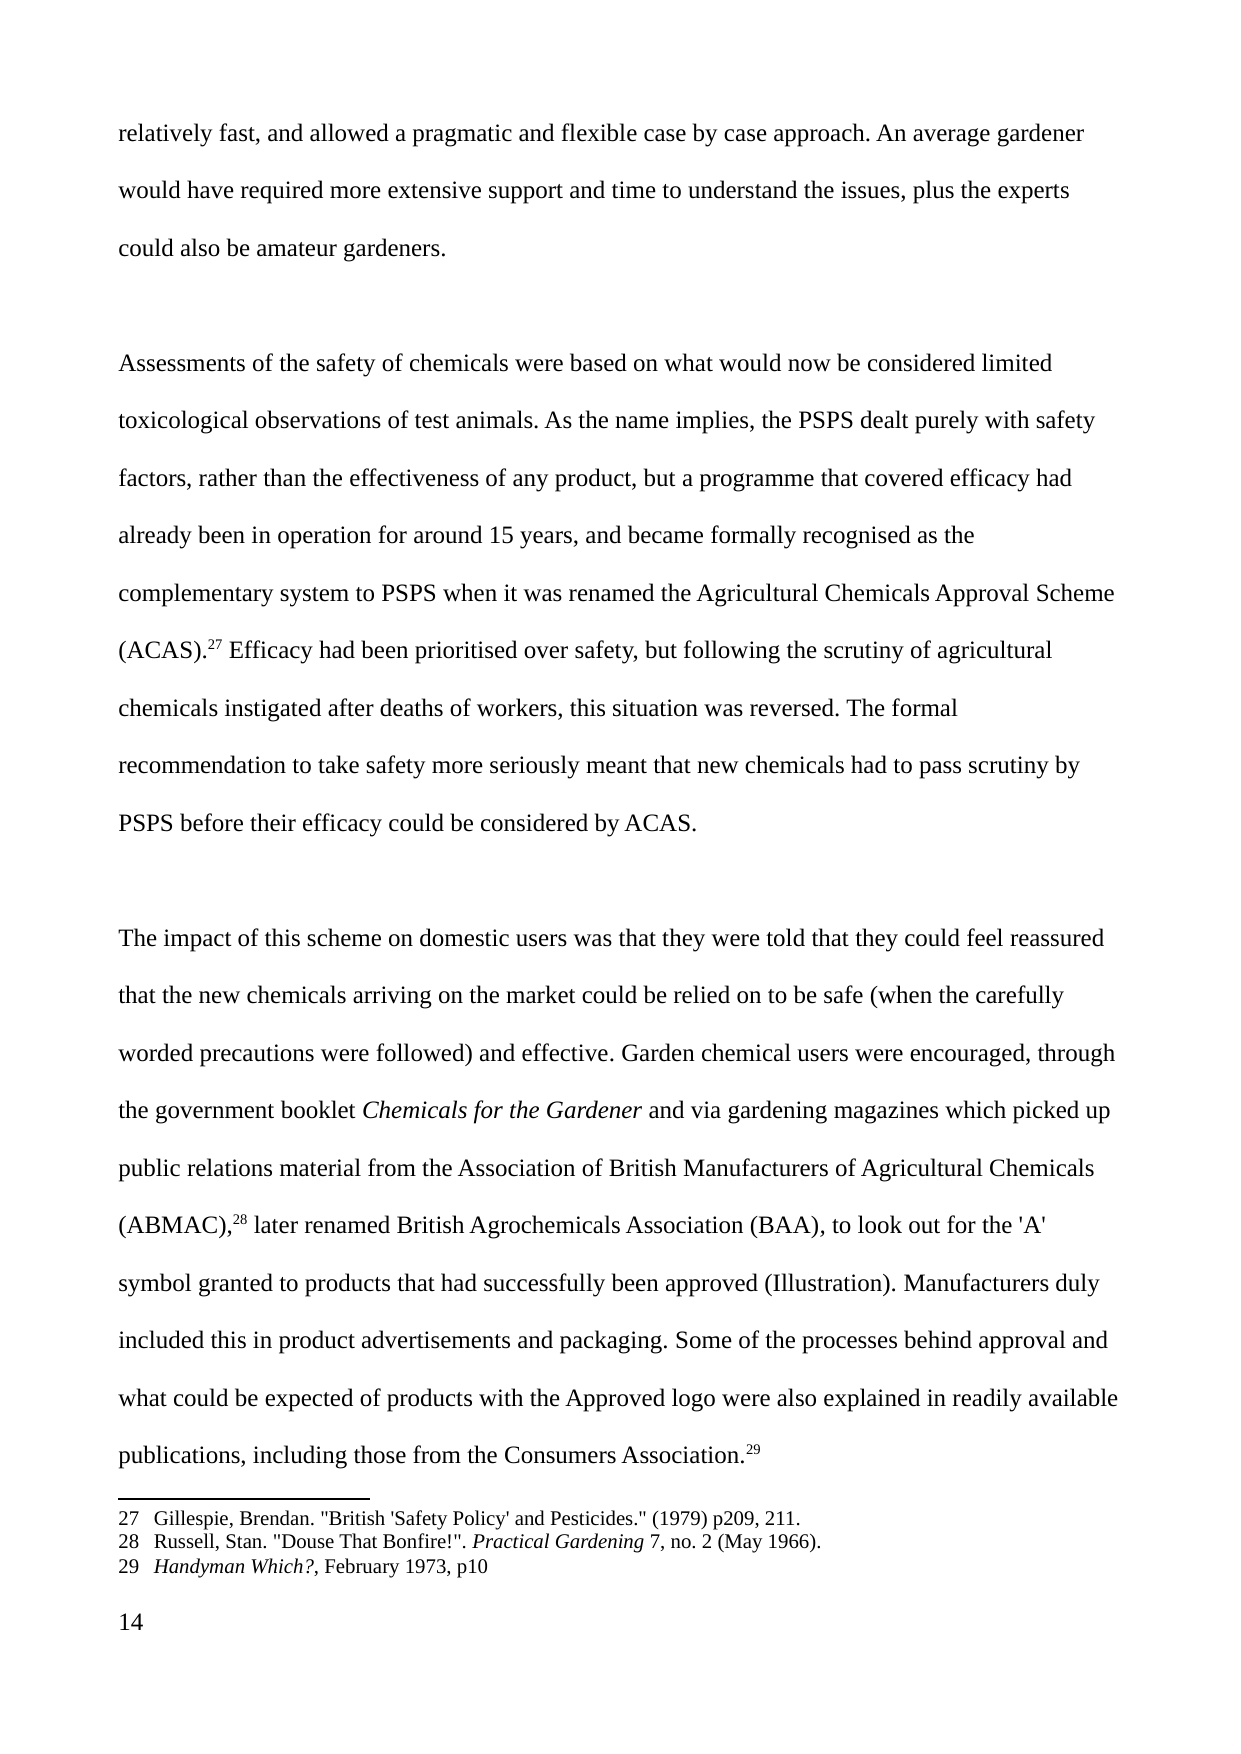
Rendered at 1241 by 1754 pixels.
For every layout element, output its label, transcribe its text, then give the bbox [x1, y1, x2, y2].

text Russell, Stan. "Douse That Bonfire!". Practical Gardening 7, no. 2 (May 1966). [118, 1529, 1122, 1553]
text The impact of this scheme on domestic users was that they were told that they could feel reassured that the new chemicals arriving on the market could be relied on to be safe (when the carefully worded precautions were followed) and effective. Garden chemical users were encouraged, through the government booklet Chemicals for the Gardener and via gardening magazines which picked up public relations material from the Association of British Manufacturers of Agricultural Chemicals (ABMAC), later renamed British Agrochemicals Association (BAA), to look out for the 'A' symbol granted to products that had successfully been approved (Illustration). Manufacturers duly included this in product advertisements and packaging. Some of the processes behind approval and what could be expected of products with the Approved logo were also explained in readily available publications, including those from the Consumers Association. [118, 923, 1122, 1469]
text Assessments of the safety of chemicals were based on what would now be considered limited toxicological observations of test animals. As the name implies, the PSPS dealt purely with safety factors, rather than the effectiveness of any product, but a programme that covered efficacy had already been in operation for around 15 years, and became formally recognised as the complementary system to PSPS when it was renamed the Agricultural Chemicals Approval Scheme (ACAS). Efficacy had been prioritised over safety, but following the scrutiny of agricultural chemicals instigated after deaths of workers, this situation was reversed. The formal recommendation to take safety more seriously meant that new chemicals had to pass scrutiny by PSPS before their efficacy could be considered by ACAS. [118, 348, 1122, 837]
text Handyman Which?, February 1973, p10 [118, 1553, 1122, 1578]
text relatively fast, and allowed a pragmatic and flexible case by case approach. An average gardener would have required more extensive support and time to understand the issues, plus the experts could also be amateur gardeners. [118, 118, 1122, 262]
text Gillespie, Brendan. "British 'Safety Policy' and Pesticides." (1979) p209, 211. [118, 1505, 1122, 1529]
